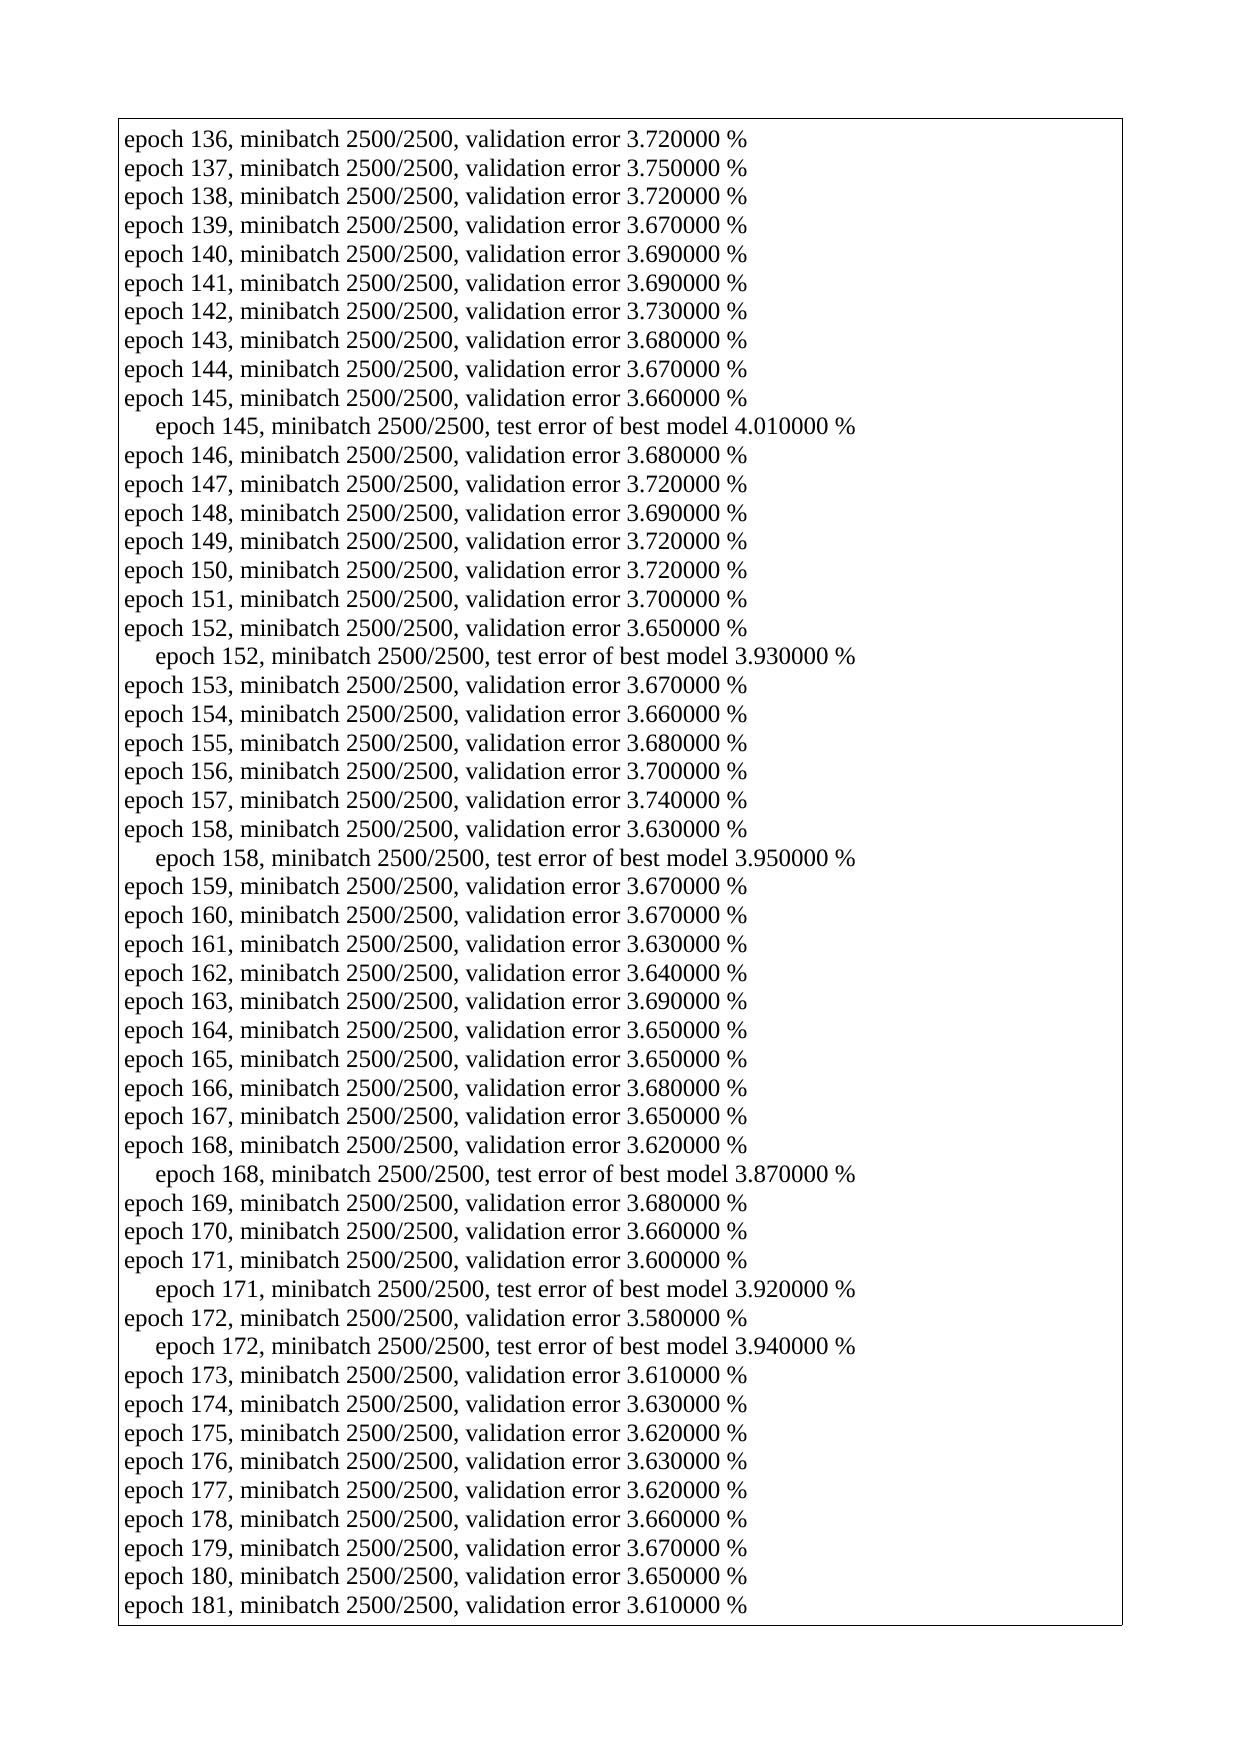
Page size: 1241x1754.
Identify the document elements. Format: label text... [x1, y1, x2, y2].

table_cell epoch 136, minibatch 2500/2500, validation error 3.720000 % epoch 137, minibatch 2500/2500, validation error 3.750000 % epoch 138, minibatch 2500/2500, validation error 3.720000 % epoch 139, minibatch 2500/2500, validation error 3.670000 % epoch 140, minibatch 2500/2500, validation error 3.690000 % epoch 141, minibatch 2500/2500, validation error 3.690000 % epoch 142, minibatch 2500/2500, validation error 3.730000 % epoch 143, minibatch 2500/2500, validation error 3.680000 % epoch 144, minibatch 2500/2500, validation error 3.670000 % epoch 145, minibatch 2500/2500, validation error 3.660000 % epoch 145, minibatch 2500/2500, test error of best model 4.010000 % epoch 146, minibatch 2500/2500, validation error 3.680000 % epoch 147, minibatch 2500/2500, validation error 3.720000 % epoch 148, minibatch 2500/2500, validation error 3.690000 % epoch 149, minibatch 2500/2500, validation error 3.720000 % epoch 150, minibatch 2500/2500, validation error 3.720000 % epoch 151, minibatch 2500/2500, validation error 3.700000 % epoch 152, minibatch 2500/2500, validation error 3.650000 % epoch 152, minibatch 2500/2500, test error of best model 3.930000 % epoch 153, minibatch 2500/2500, validation error 3.670000 % epoch 154, minibatch 2500/2500, validation error 3.660000 % epoch 155, minibatch 2500/2500, validation error 3.680000 % epoch 156, minibatch 2500/2500, validation error 3.700000 % epoch 157, minibatch 2500/2500, validation error 3.740000 % epoch 158, minibatch 2500/2500, validation error 3.630000 % epoch 158, minibatch 2500/2500, test error of best model 3.950000 % epoch 159, minibatch 2500/2500, validation error 3.670000 % epoch 160, minibatch 2500/2500, validation error 3.670000 % epoch 161, minibatch 2500/2500, validation error 3.630000 % epoch 162, minibatch 2500/2500, validation error 3.640000 % epoch 163, minibatch 2500/2500, validation error 3.690000 % epoch 164, minibatch 2500/2500, validation error 3.650000 % epoch 165, minibatch 2500/2500, validation error 3.650000 % epoch 166, minibatch 2500/2500, validation error 3.680000 % epoch 167, minibatch 2500/2500, validation error 3.650000 % epoch 168, minibatch 2500/2500, validation error 3.620000 % epoch 168, minibatch 2500/2500, test error of best model 3.870000 % epoch 169, minibatch 2500/2500, validation error 3.680000 % epoch 170, minibatch 2500/2500, validation error 3.660000 % epoch 171, minibatch 2500/2500, validation error 3.600000 % epoch 171, minibatch 2500/2500, test error of best model 3.920000 % epoch 172, minibatch 2500/2500, validation error 3.580000 % epoch 172, minibatch 2500/2500, test error of best model 3.940000 % epoch 173, minibatch 2500/2500, validation error 3.610000 % epoch 174, minibatch 2500/2500, validation error 3.630000 % epoch 175, minibatch 2500/2500, validation error 3.620000 % epoch 176, minibatch 2500/2500, validation error 3.630000 % epoch 177, minibatch 2500/2500, validation error 3.620000 % epoch 178, minibatch 2500/2500, validation error 3.660000 % epoch 179, minibatch 2500/2500, validation error 3.670000 % epoch 180, minibatch 2500/2500, validation error 3.650000 % epoch 181, minibatch 2500/2500, validation error 3.610000 % [119, 119, 1122, 1625]
